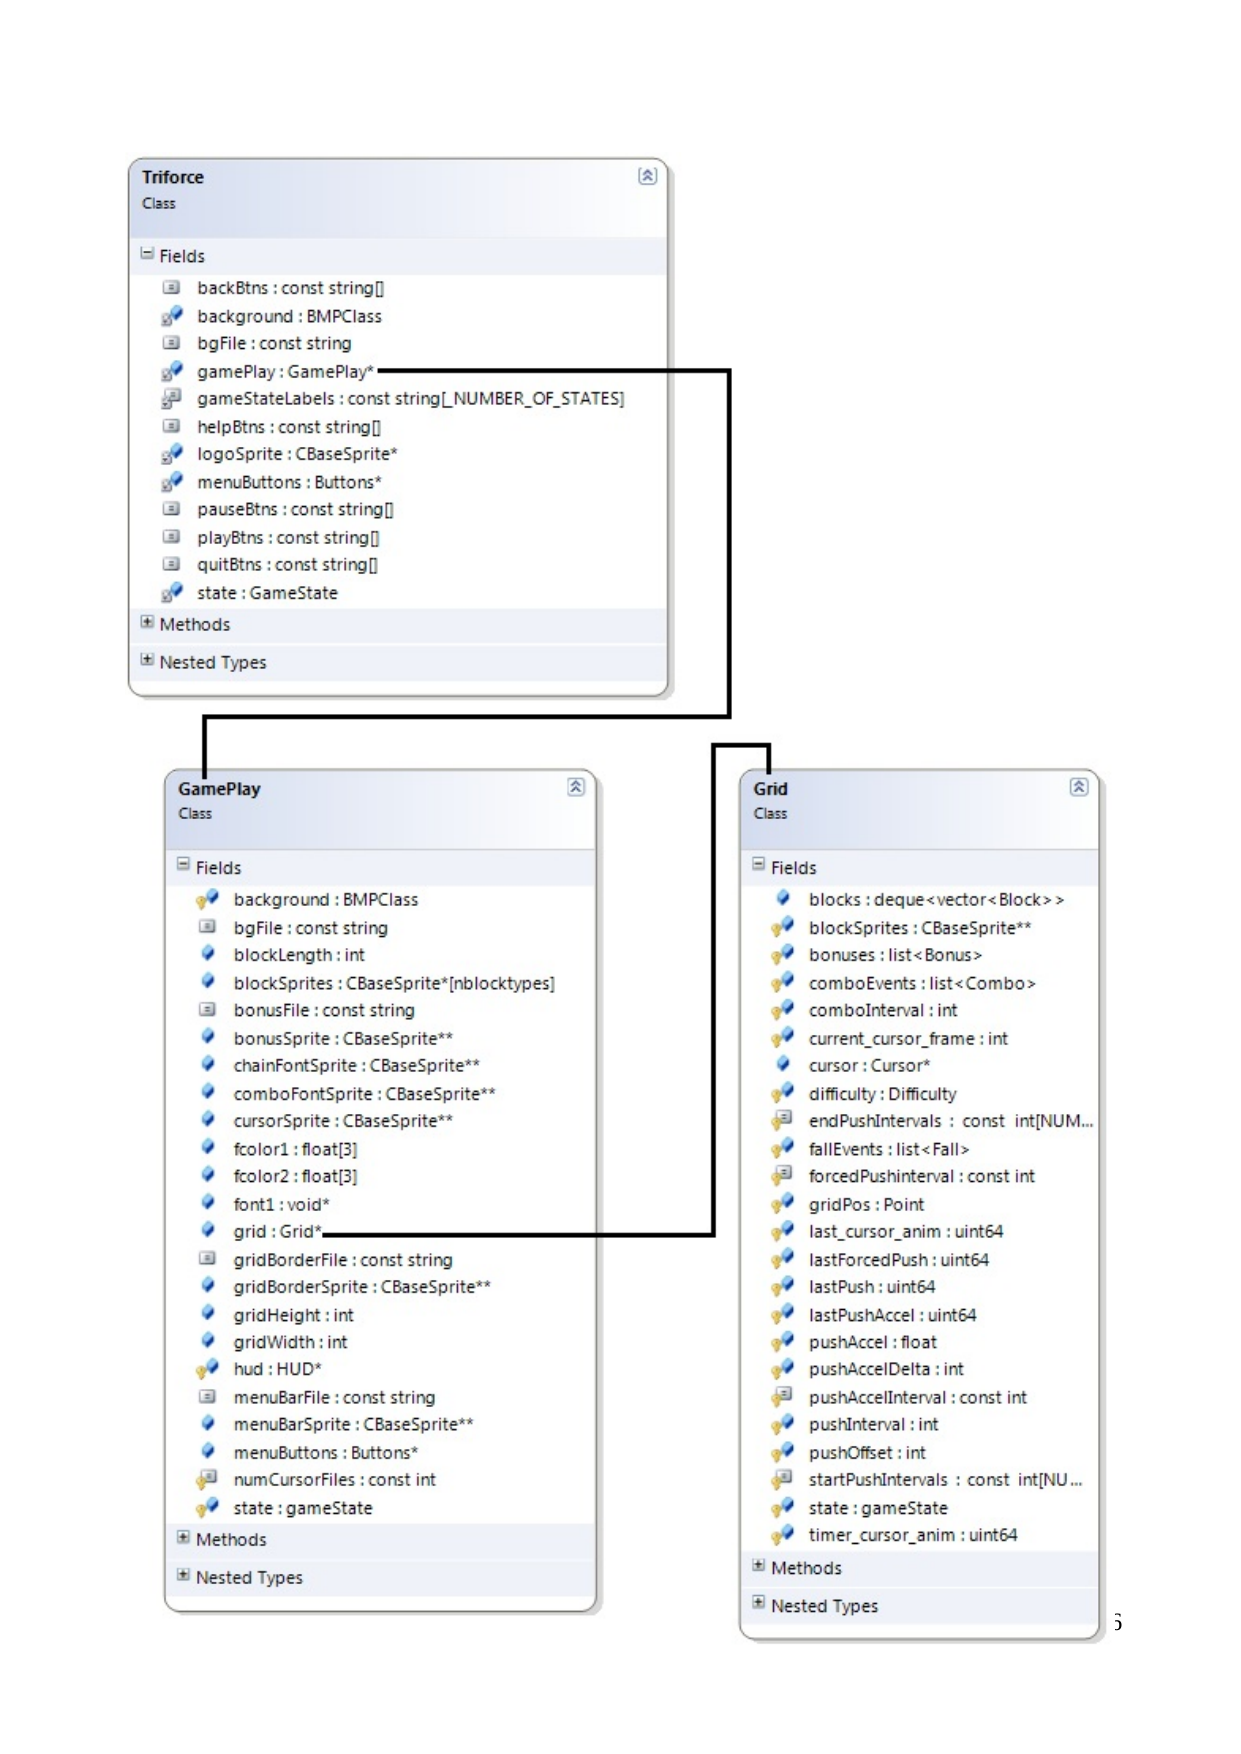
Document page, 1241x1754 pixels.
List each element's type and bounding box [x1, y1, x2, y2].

picture [125, 152, 1115, 1652]
